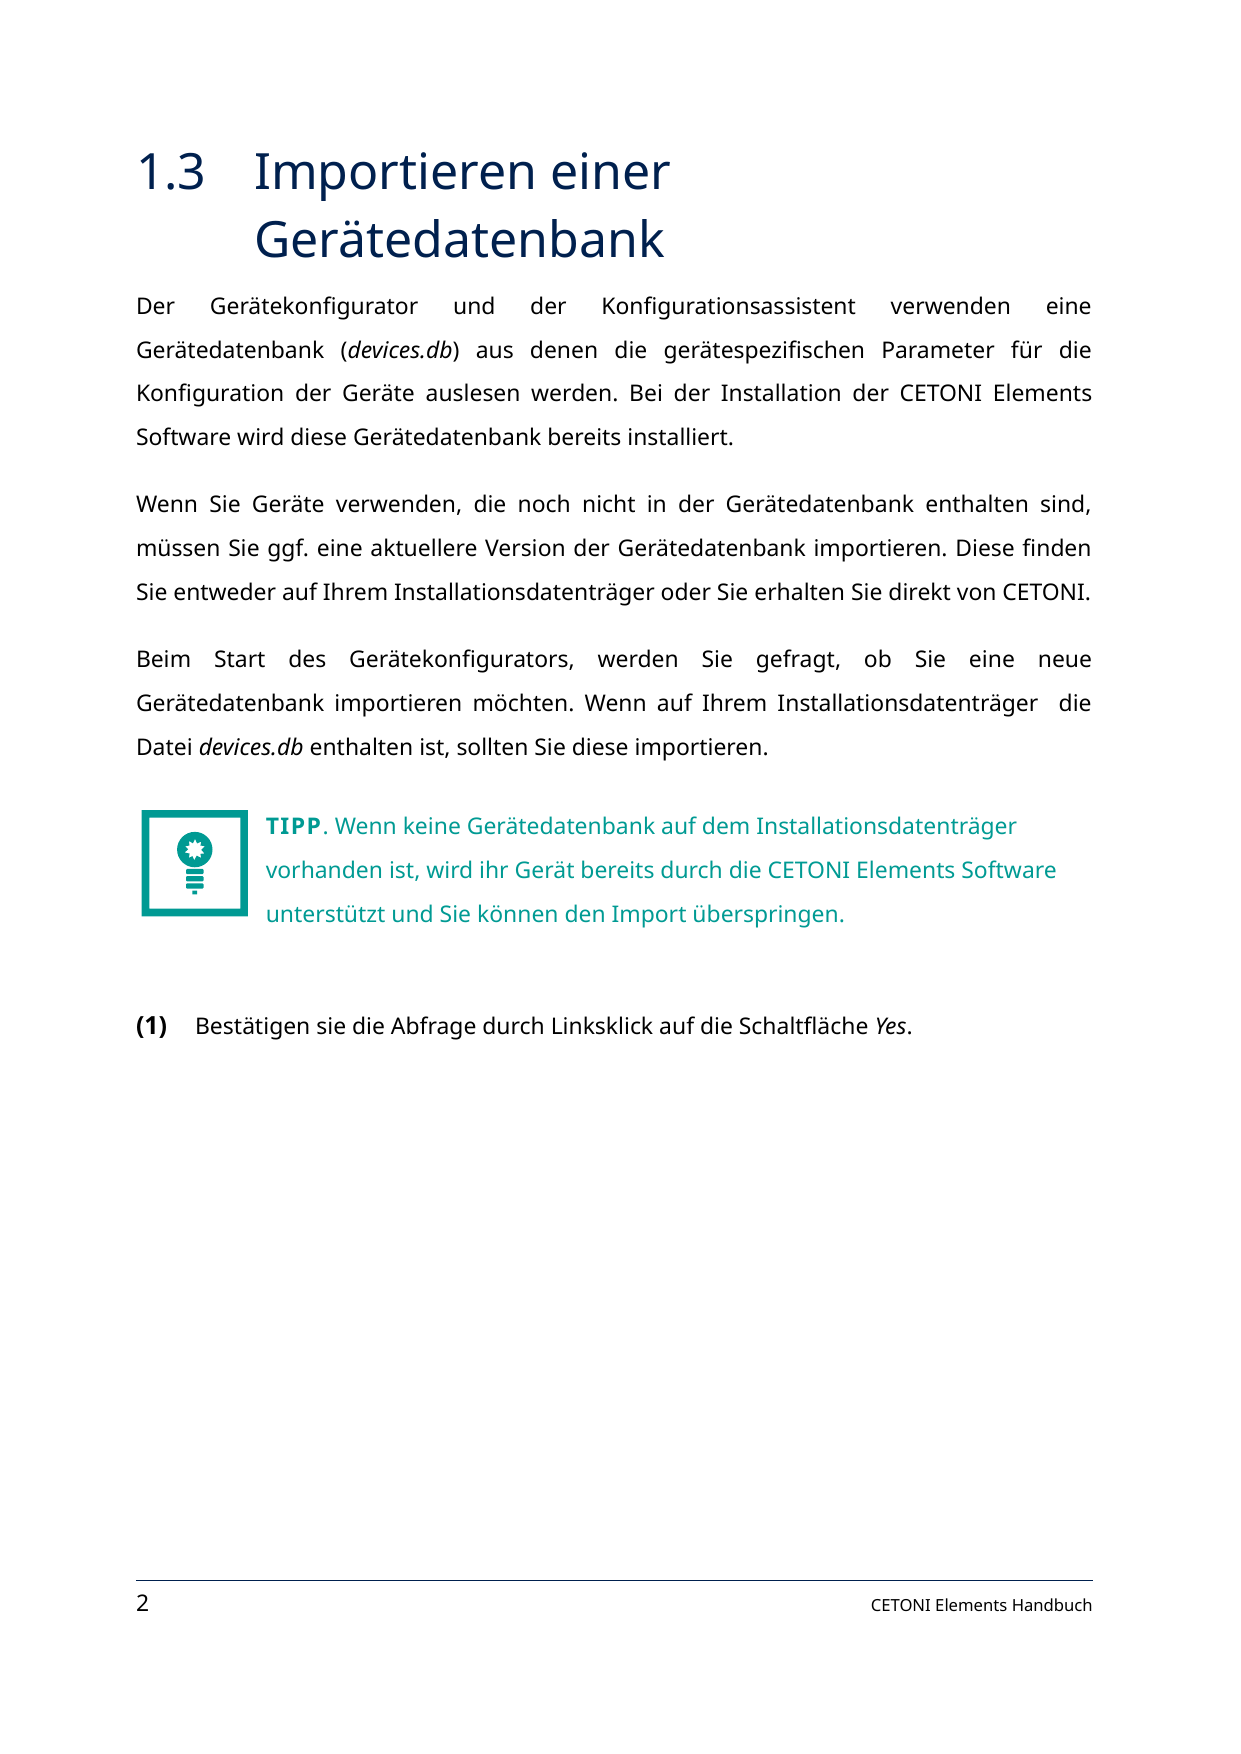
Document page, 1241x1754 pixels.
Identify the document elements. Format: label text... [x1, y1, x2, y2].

table_header Tipp. Wenn keine Gerätedatenbank auf dem Installationsdatenträger vorhanden ist, wird ihr Gerät bereits durch die CETONI Elements Software unterstützt und Sie können den Import überspringen. [254, 798, 1092, 941]
list Bestätigen sie die Abfrage durch Linksklick auf die Schaltfläche Yes. [136, 1008, 1093, 1042]
text Wenn Sie Geräte verwenden, die noch nicht in der Gerätedatenbank enthalten sind, müssen Sie ggf. eine aktuellere Version der Gerätedatenbank importieren. Diese finden Sie entweder auf Ihrem Installationsdatenträger oder Sie erhalten Sie direkt von CETONI. [136, 488, 1093, 607]
text Der Gerätekonfigurator und der Konfigurationsassistent verwenden eine Gerätedatenbank (devices.db) aus denen die gerätespezifischen Parameter für die Konfiguration der Geräte auslesen werden. Bei der Installation der CETONI Elements Software wird diese Gerätedatenbank bereits installiert. [136, 290, 1093, 452]
text Beim Start des Gerätekonfigurators, werden Sie gefragt, ob Sie eine neue Gerätedatenbank importieren möchten. Wenn auf Ihrem Installationsdatenträger die Datei devices.db enthalten ist, sollten Sie diese importieren. [136, 643, 1093, 762]
table_header [136, 798, 254, 941]
subtitle Importieren einer Gerätedatenbank [136, 136, 1093, 272]
